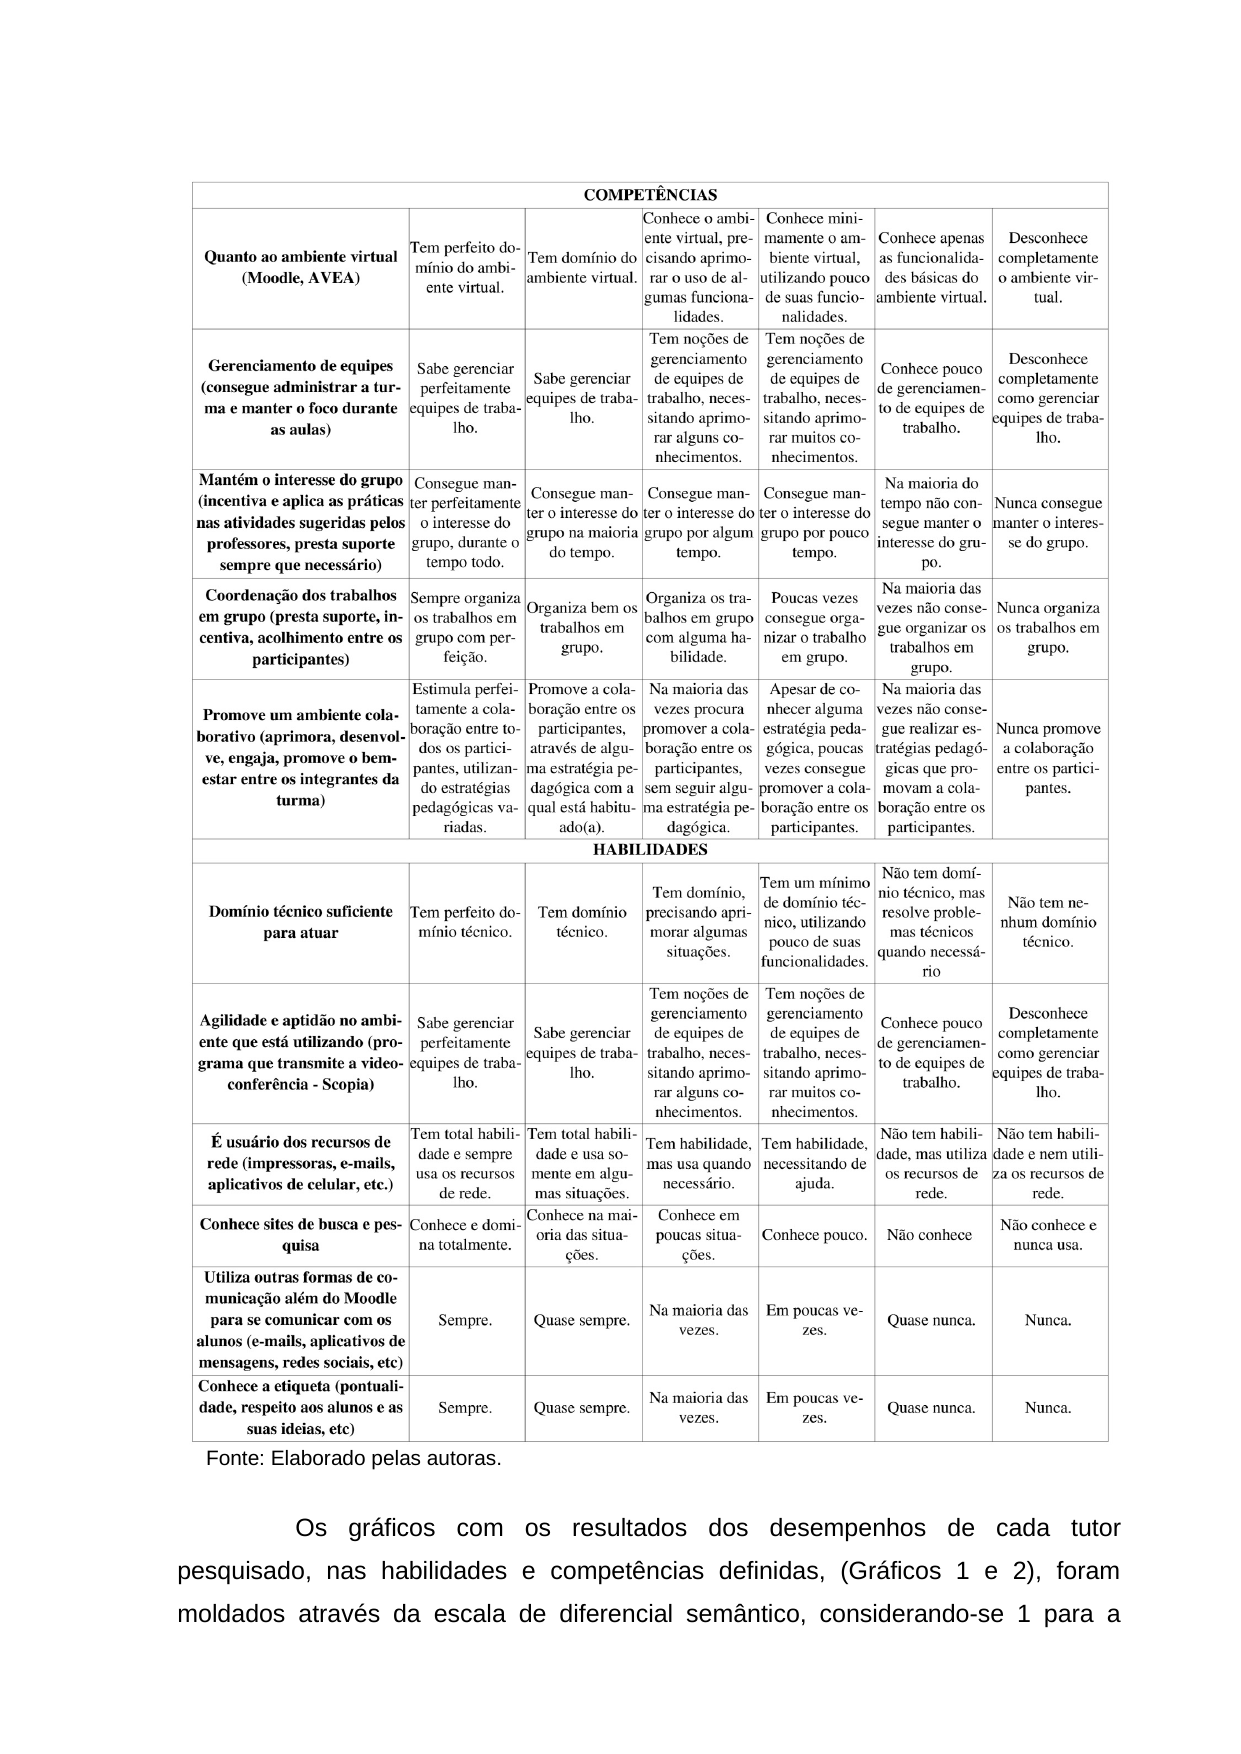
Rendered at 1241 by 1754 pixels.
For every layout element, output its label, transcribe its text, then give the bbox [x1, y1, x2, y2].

text Os gráficos com os resultados dos desempenhos de cada tutor pesquisado, nas habilidades e competências definidas, (Gráficos 1 e 2), foram moldados através da escala de diferencial semântico, considerando-se 1 para a [177, 1513, 1122, 1628]
text Fonte: Elaborado pelas autoras. [177, 1446, 1122, 1470]
picture [186, 177, 1113, 1446]
